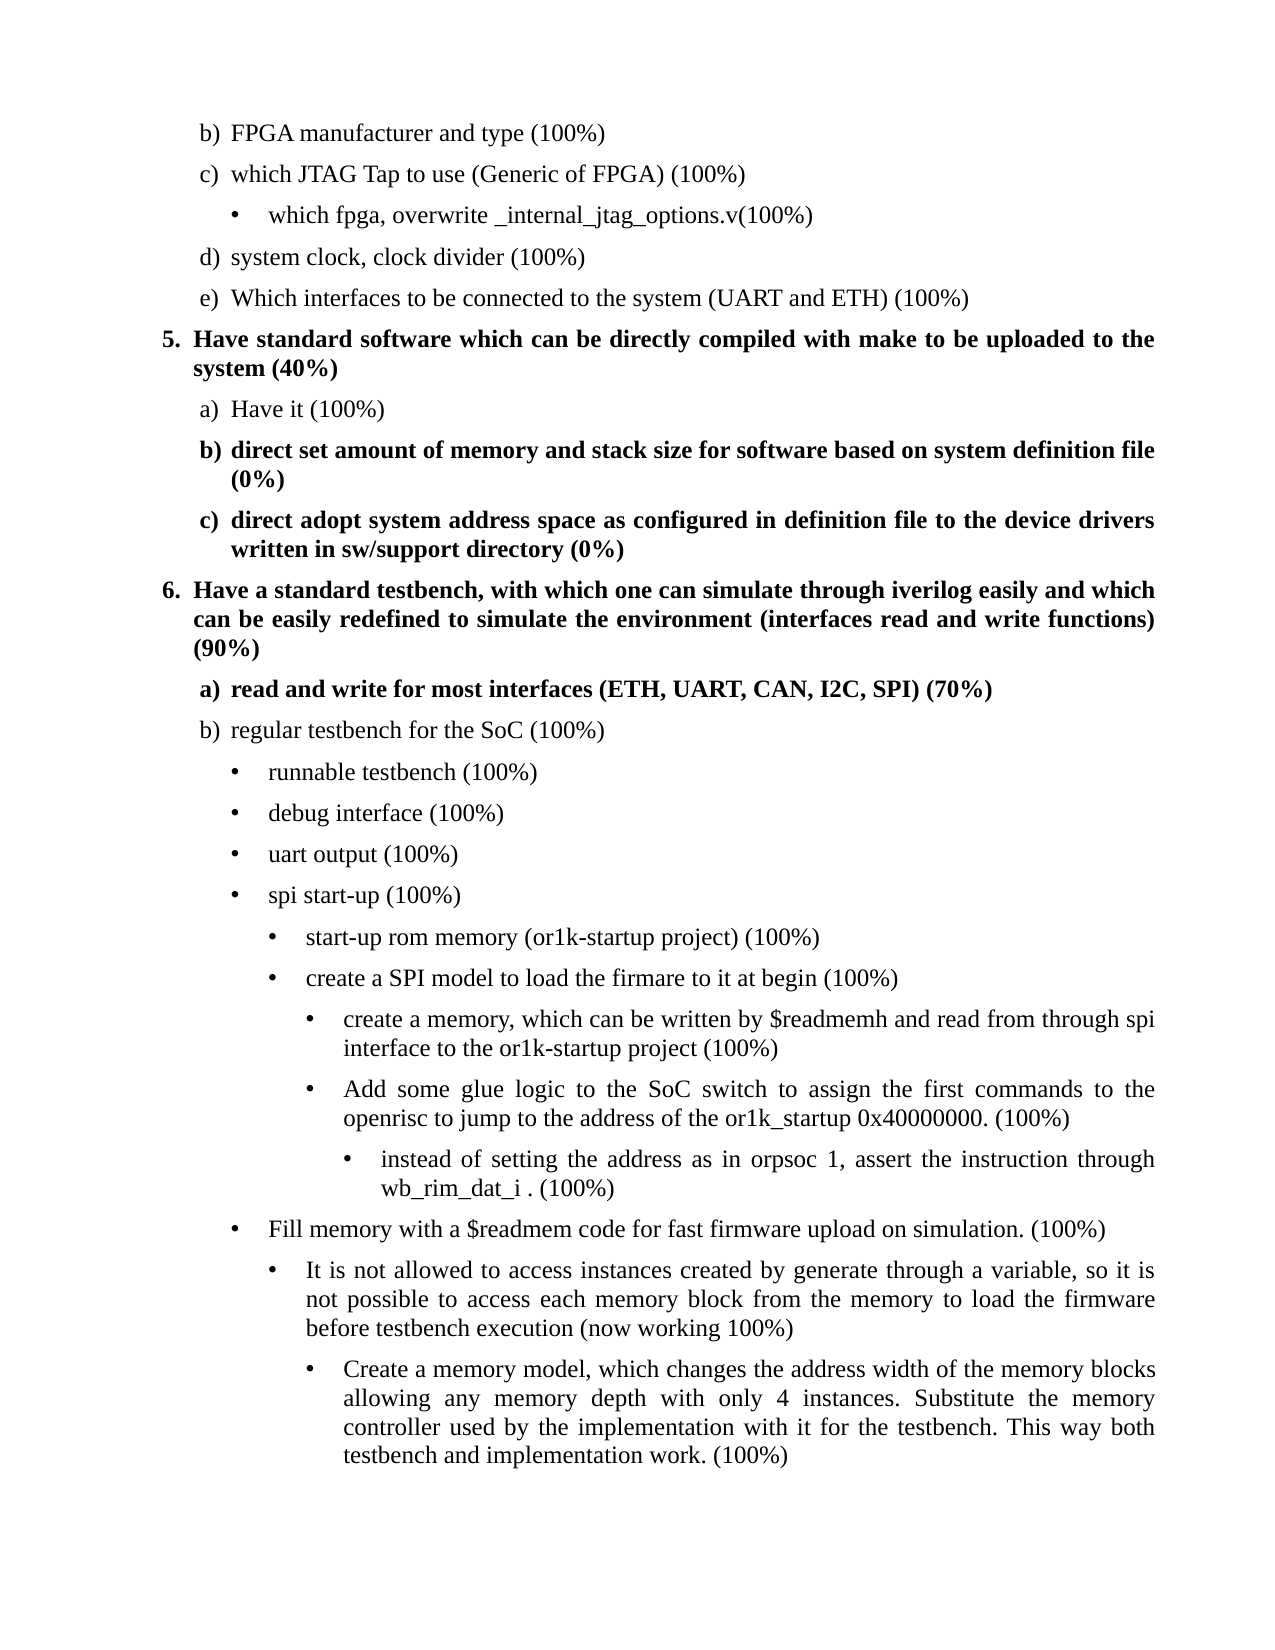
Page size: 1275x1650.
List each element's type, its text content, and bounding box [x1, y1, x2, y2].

list instead of setting the address as in orpsoc 1, assert the instruction through wb_rim_dat_i . (100%) [343, 1144, 1157, 1202]
list start-up rom memory (or1k-startup project) (100%) [268, 922, 1157, 951]
list which fpga, overwrite _internal_jtag_options.v(100%) [231, 201, 1157, 229]
list Have a standard testbench, with which one can simulate through iverilog easily and which can be easily redefined to simulate the environment (interfaces read and write functions) (90%) [156, 576, 1157, 662]
list regular testbench for the SoC (100%) [193, 716, 1157, 744]
list system clock, clock divider (100%) [193, 242, 1157, 271]
list uart output (100%) [231, 839, 1157, 868]
list create a SPI model to load the firmare to it at begin (100%) [268, 963, 1157, 992]
list Add some glue logic to the SoC switch to assign the first commands to the openrisc to jump to the address of the or1k_startup 0x40000000. (100%) [306, 1074, 1157, 1132]
list debug interface (100%) [231, 798, 1157, 827]
list Create a memory model, which changes the address width of the memory blocks allowing any memory depth with only 4 instances. Substitute the memory controller used by the implementation with it for the testbench. This way both testbench and implementation work. (100%) [306, 1354, 1157, 1469]
list FPGA manufacturer and type (100%) [193, 118, 1157, 147]
list It is not allowed to access instances created by generate through a variable, so it is not possible to access each memory block from the memory to load the firmware before testbench execution (now working 100%) [268, 1256, 1157, 1342]
list Have it (100%) [193, 394, 1157, 423]
list Fill memory with a $readmem code for fast firmware upload on simulation. (100%) [231, 1214, 1157, 1243]
list runnable testbench (100%) [231, 757, 1157, 786]
list Which interfaces to be connected to the system (UART and ETH) (100%) [193, 283, 1157, 312]
list spi start-up (100%) [231, 881, 1157, 909]
list Have standard software which can be directly compiled with make to be uploaded to the system (40%) [156, 324, 1157, 382]
list direct set amount of memory and stack size for software based on system definition file (0%) [193, 436, 1157, 493]
list direct adopt system address space as configured in definition file to the device drivers written in sw/support directory (0%) [193, 506, 1157, 563]
list create a memory, which can be written by $readmemh and read from through spi interface to the or1k-startup project (100%) [306, 1004, 1157, 1062]
list read and write for most interfaces (ETH, UART, CAN, I2C, SPI) (70%) [193, 674, 1157, 703]
list which JTAG Tap to use (Generic of FPGA) (100%) [193, 159, 1157, 188]
